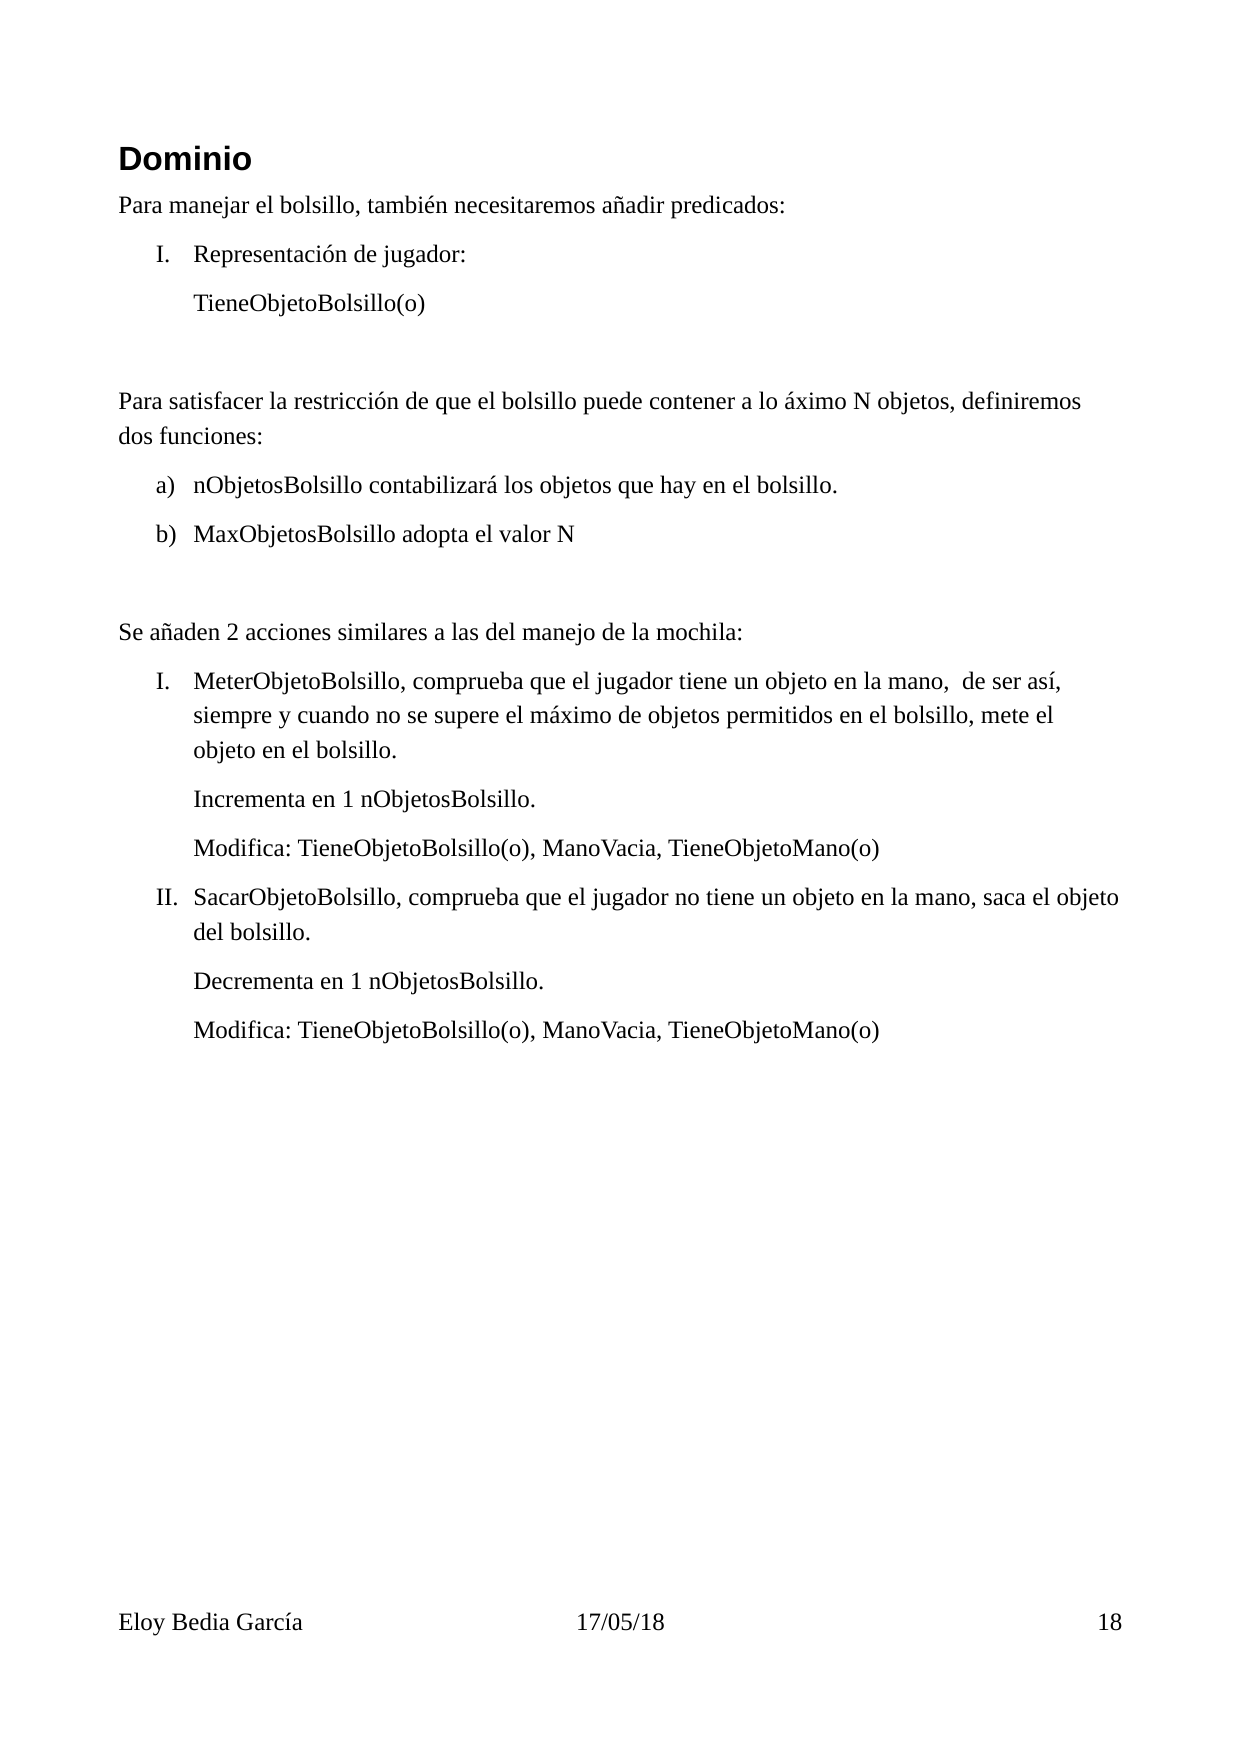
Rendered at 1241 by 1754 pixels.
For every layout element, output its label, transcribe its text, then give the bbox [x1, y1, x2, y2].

list Representación de jugador: [156, 239, 1122, 268]
list Incrementa en 1 nObjetosBolsillo. [156, 784, 1122, 813]
list Modifica: TieneObjetoBolsillo(o), ManoVacia, TieneObjetoMano(o) [156, 833, 1122, 862]
text Para satisfacer la restricción de que el bolsillo puede contener a lo áximo N objetos, definiremos dos funciones: [118, 386, 1122, 449]
list nObjetosBolsillo contabilizará los objetos que hay en el bolsillo. [156, 470, 1122, 499]
text Para manejar el bolsillo, también necesitaremos añadir predicados: [118, 190, 1122, 219]
list MeterObjetoBolsillo, comprueba que el jugador tiene un objeto en la mano, de ser así, siempre y cuando no se supere el máximo de objetos permitidos en el bolsillo, mete el objeto en el bolsillo. [156, 666, 1122, 764]
list Modifica: TieneObjetoBolsillo(o), ManoVacia, TieneObjetoMano(o) [156, 1015, 1122, 1044]
subtitle Dominio [118, 139, 1122, 178]
list MaxObjetosBolsillo adopta el valor N [156, 519, 1122, 548]
list Decrementa en 1 nObjetosBolsillo. [156, 966, 1122, 994]
text Se añaden 2 acciones similares a las del manejo de la mochila: [118, 617, 1122, 646]
list SacarObjetoBolsillo, comprueba que el jugador no tiene un objeto en la mano, saca el objeto del bolsillo. [156, 882, 1122, 946]
list TieneObjetoBolsillo(o) [156, 288, 1122, 317]
